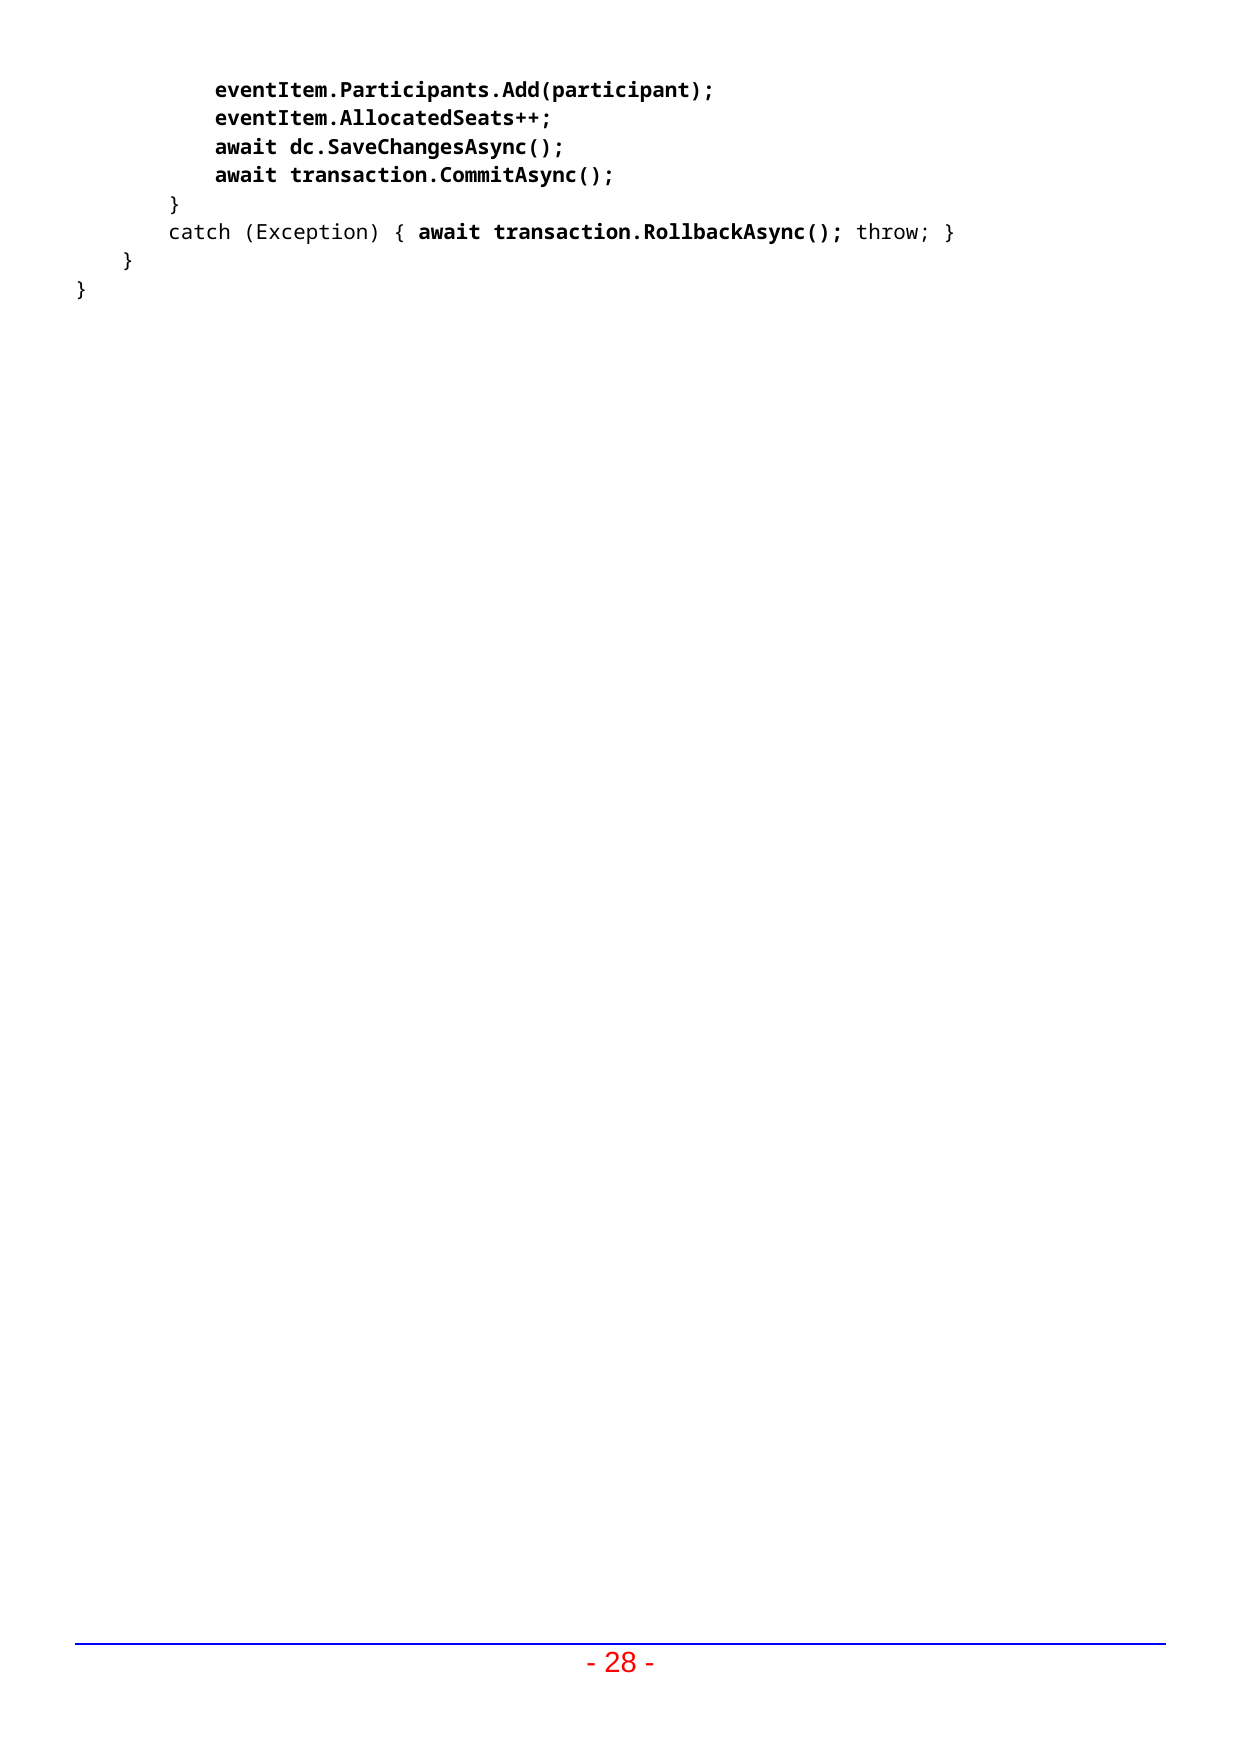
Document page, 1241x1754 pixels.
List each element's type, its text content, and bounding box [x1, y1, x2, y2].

text } [75, 189, 1166, 217]
text catch (Exception) { await transaction.RollbackAsync(); throw; } [75, 217, 1166, 246]
text await transaction.CommitAsync(); [75, 160, 1166, 189]
text } [75, 274, 1166, 302]
text eventItem.AllocatedSeats++; [75, 103, 1166, 132]
text await dc.SaveChangesAsync(); [75, 132, 1166, 160]
text eventItem.Participants.Add(participant); [75, 75, 1166, 103]
text } [75, 246, 1166, 274]
